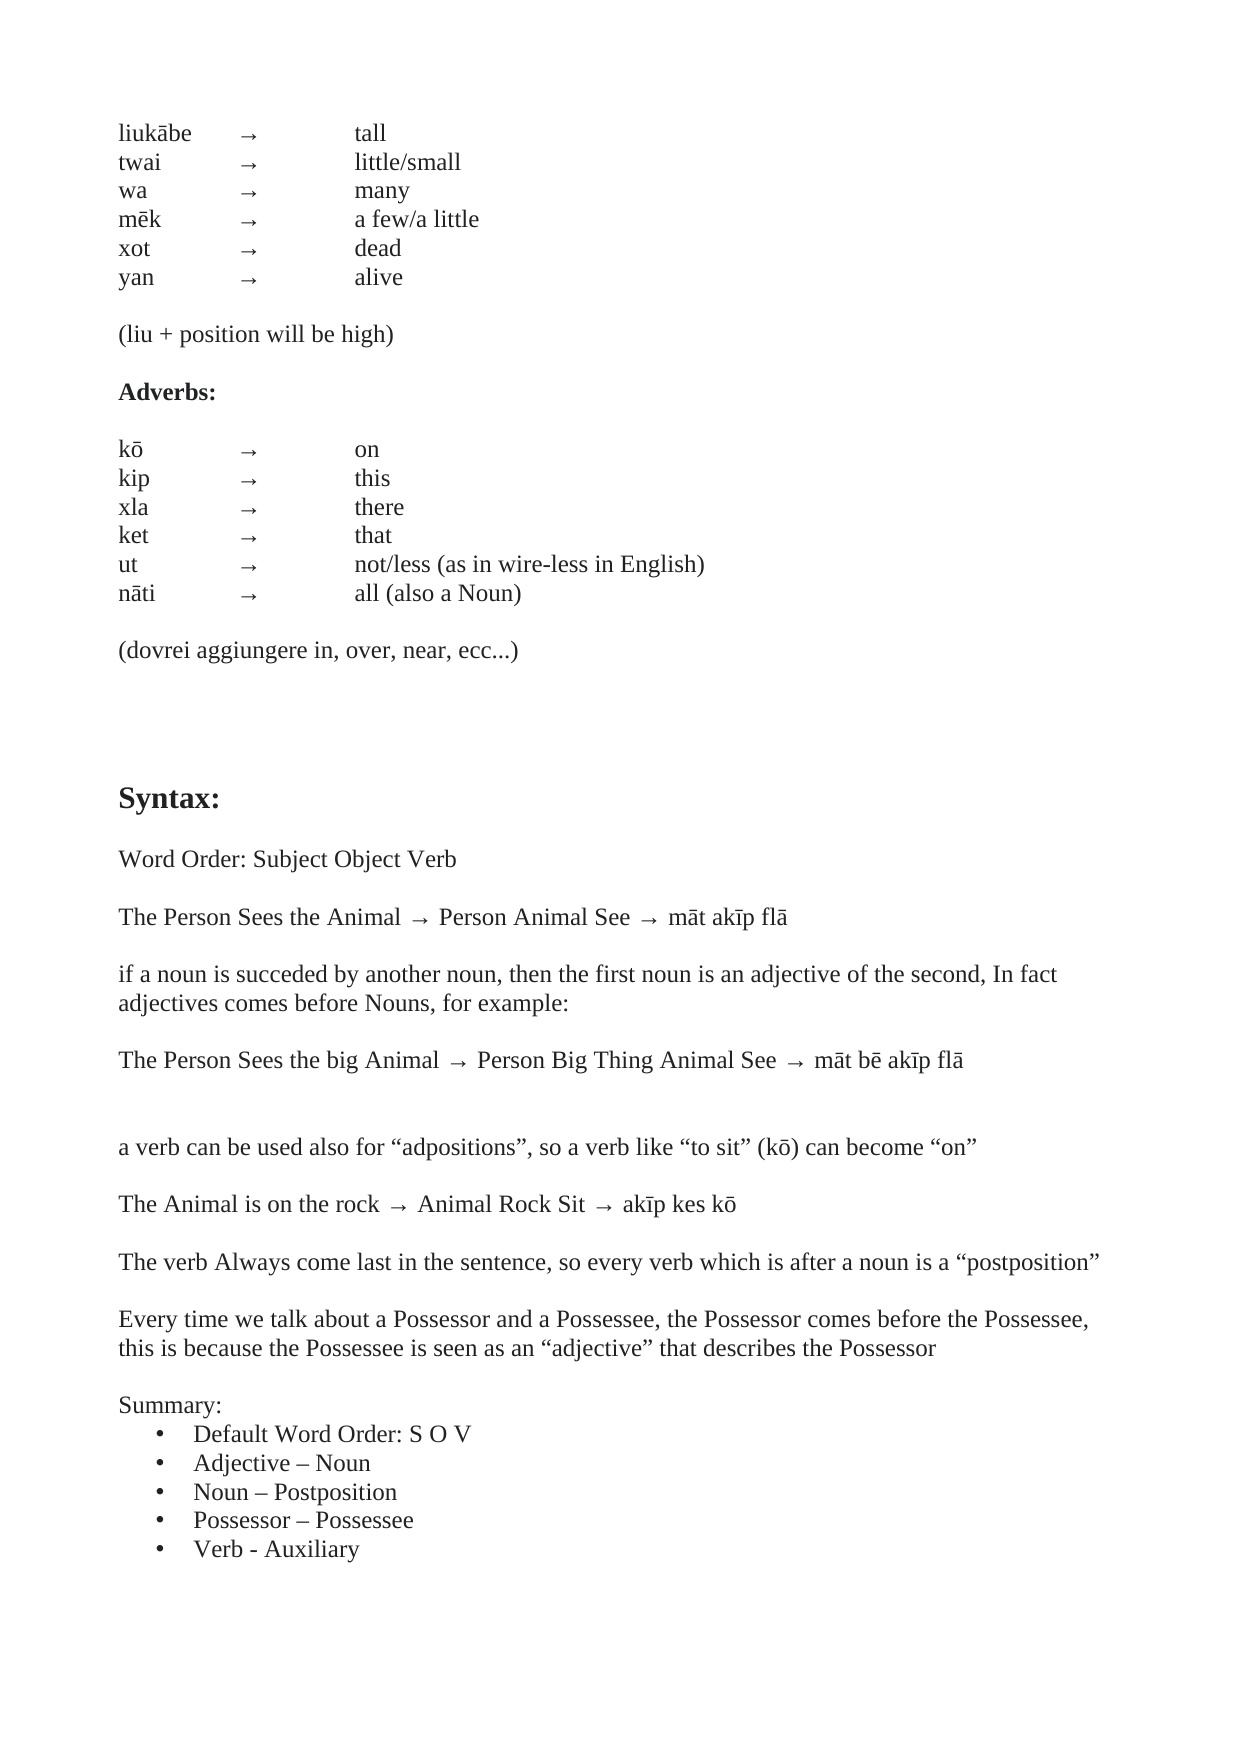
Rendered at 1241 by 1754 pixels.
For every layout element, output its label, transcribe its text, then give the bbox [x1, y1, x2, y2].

list Adjective – Noun [156, 1448, 1122, 1477]
text ut → not/less (as in wire-less in English) [118, 549, 1122, 578]
text Summary: [118, 1390, 1122, 1419]
list Verb - Auxiliary [156, 1534, 1122, 1563]
text The Person Sees the big Animal → Person Big Thing Animal See → māt bē akīp flā [118, 1045, 1122, 1074]
text liukābe → tall [118, 118, 1122, 147]
text xot → dead [118, 233, 1122, 262]
text kip → this [118, 463, 1122, 492]
text Every time we talk about a Possessor and a Possessee, the Possessor comes before the Possessee, this is because the Possessee is seen as an “adjective” that describes the Possessor [118, 1304, 1122, 1362]
list Possessor – Possessee [156, 1505, 1122, 1534]
text nāti → all (also a Noun) [118, 578, 1122, 607]
text Word Order: Subject Object Verb [118, 844, 1122, 873]
text The verb Always come last in the sentence, so every verb which is after a noun is a “postposition” [118, 1247, 1122, 1275]
text The Person Sees the Animal → Person Animal See → māt akīp flā [118, 902, 1122, 930]
text yan → alive [118, 262, 1122, 291]
text The Animal is on the rock → Animal Rock Sit → akīp kes kō [118, 1189, 1122, 1218]
text twai → little/small [118, 147, 1122, 176]
text mēk → a few/a little [118, 204, 1122, 233]
text ket → that [118, 521, 1122, 549]
text (dovrei aggiungere in, over, near, ecc...) [118, 636, 1122, 664]
text wa → many [118, 176, 1122, 204]
text Adverbs: [118, 377, 1122, 406]
text Syntax: [118, 779, 1122, 815]
list Noun – Postposition [156, 1477, 1122, 1505]
text kō → on [118, 434, 1122, 463]
text if a noun is succeded by another noun, then the first noun is an adjective of the second, In fact adjectives comes before Nouns, for example: [118, 959, 1122, 1017]
text xla → there [118, 492, 1122, 521]
text a verb can be used also for “adpositions”, so a verb like “to sit” (kō) can become “on” [118, 1132, 1122, 1160]
text (liu + position will be high) [118, 319, 1122, 348]
list Default Word Order: S O V [156, 1419, 1122, 1448]
